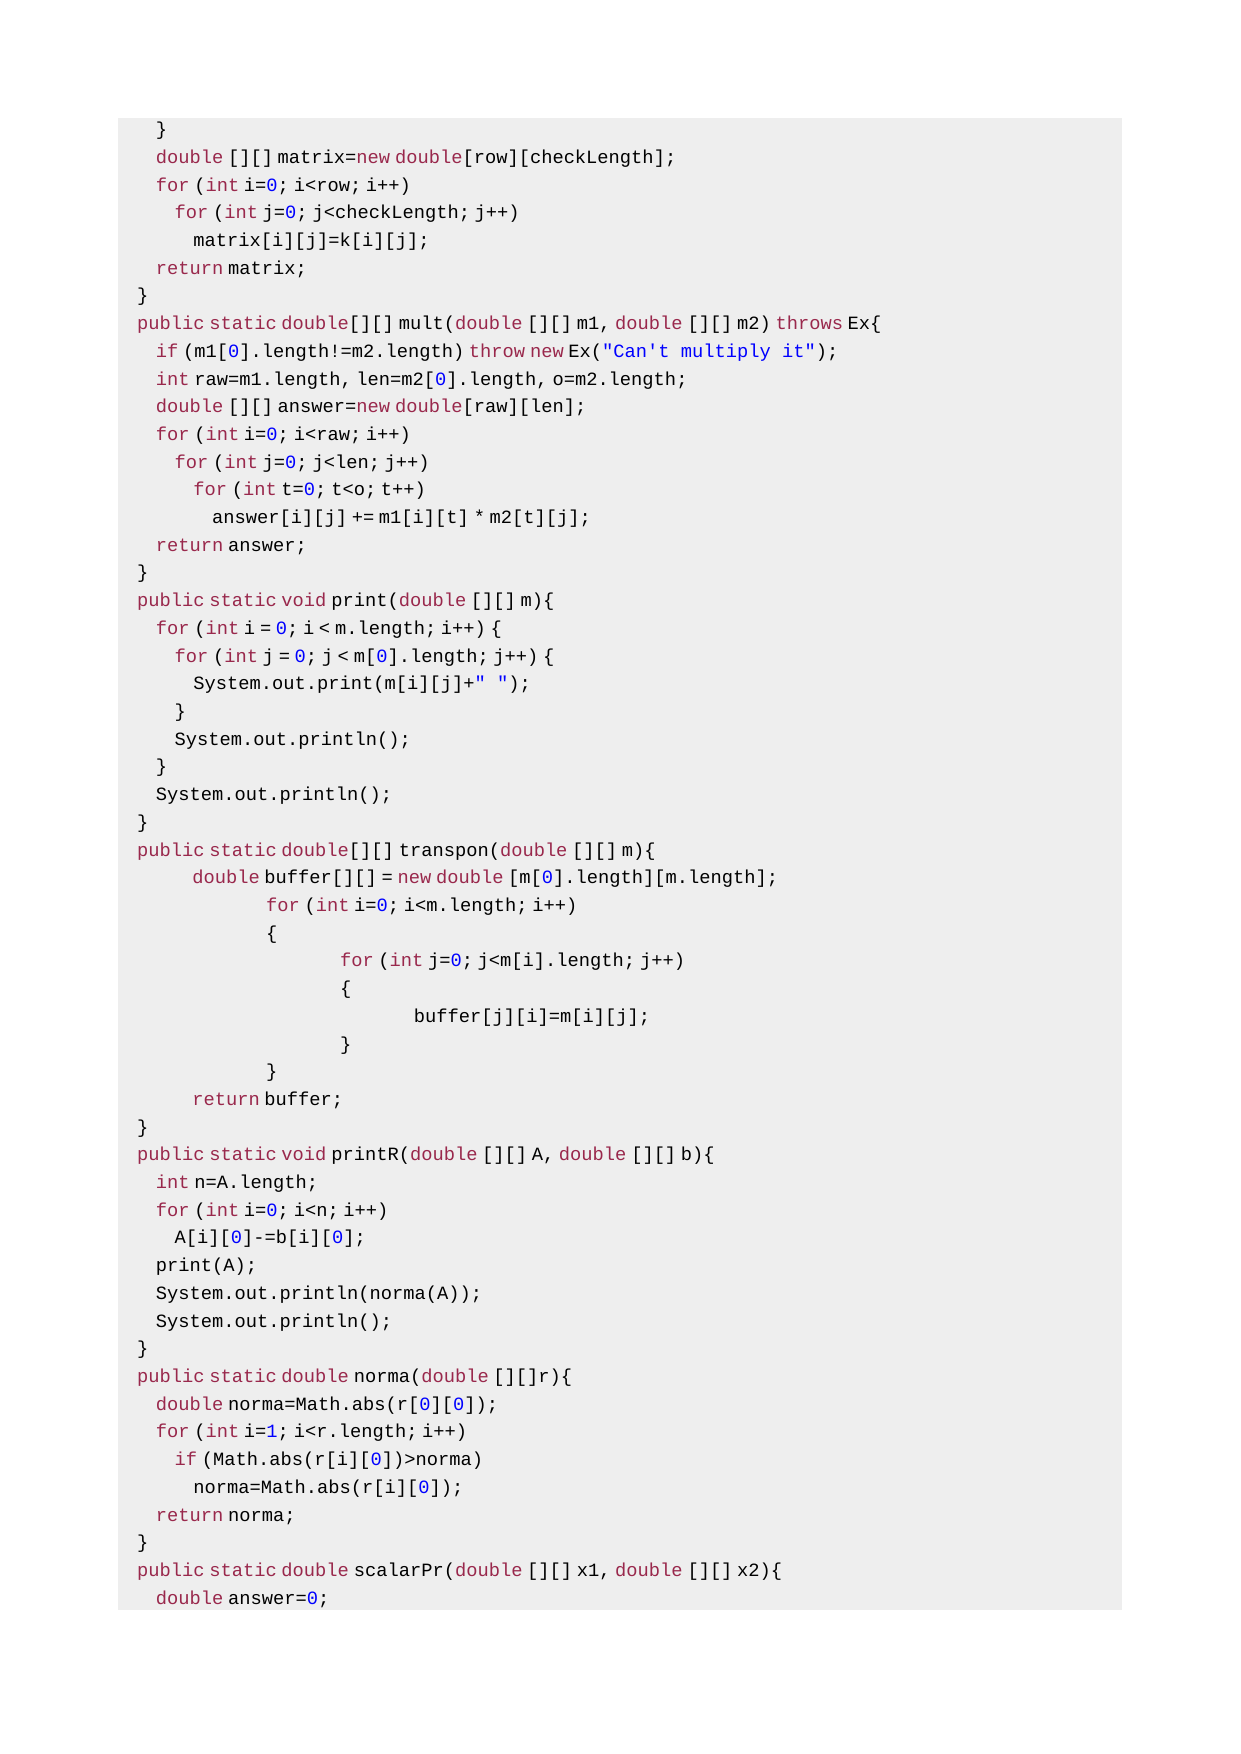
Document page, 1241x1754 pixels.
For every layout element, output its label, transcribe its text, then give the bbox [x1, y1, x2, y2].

text } [118, 755, 1122, 778]
text } [118, 1116, 1122, 1139]
text } [118, 284, 1122, 307]
text System.out.print(m[i][j]+" "); [118, 672, 1122, 695]
text return matrix; [118, 257, 1122, 280]
text public static double[][] mult(double [][] m1, double [][] m2) throws Ex{ [118, 312, 1122, 335]
text return buffer; [118, 1088, 1122, 1111]
text if (Math.abs(r[i][0])>norma) [118, 1448, 1122, 1471]
text } [118, 1337, 1122, 1360]
text } [118, 118, 1122, 141]
text matrix[i][j]=k[i][j]; [118, 229, 1122, 252]
text public static void print(double [][] m){ [118, 589, 1122, 612]
text double [][] matrix=new double[row][checkLength]; [118, 146, 1122, 169]
text public static double scalarPr(double [][] x1, double [][] x2){ [118, 1559, 1122, 1582]
text double answer=0; [118, 1587, 1122, 1610]
text return norma; [118, 1503, 1122, 1527]
text norma=Math.abs(r[i][0]); [118, 1476, 1122, 1499]
text for (int i=0; i<raw; i++) [118, 423, 1122, 446]
text int n=A.length; [118, 1171, 1122, 1194]
text A[i][0]-=b[i][0]; [118, 1226, 1122, 1249]
text if (m1[0].length!=m2.length) throw new Ex("Can't multiply it"); [118, 340, 1122, 363]
text print(A); [118, 1254, 1122, 1277]
text double [][] answer=new double[raw][len]; [118, 395, 1122, 418]
text } [118, 700, 1122, 723]
text for (int j=0; j<len; j++) [118, 451, 1122, 474]
text { [118, 922, 1122, 945]
text System.out.println(); [118, 783, 1122, 806]
text System.out.println(); [118, 728, 1122, 751]
text public static void printR(double [][] A, double [][] b){ [118, 1143, 1122, 1166]
text for (int i = 0; i < m.length; i++) { [118, 617, 1122, 640]
text } [118, 1032, 1122, 1056]
text public static double[][] transpon(double [][] m){ [118, 838, 1122, 862]
text for (int i=0; i<m.length; i++) [118, 894, 1122, 917]
text for (int j=0; j<checkLength; j++) [118, 201, 1122, 224]
text for (int j = 0; j < m[0].length; j++) { [118, 644, 1122, 668]
text for (int i=0; i<row; i++) [118, 173, 1122, 197]
text int raw=m1.length, len=m2[0].length, o=m2.length; [118, 367, 1122, 391]
text return answer; [118, 534, 1122, 557]
text } [118, 811, 1122, 834]
text double buffer[][] = new double [m[0].length][m.length]; [118, 866, 1122, 889]
text public static double norma(double [][]r){ [118, 1365, 1122, 1388]
text System.out.println(); [118, 1309, 1122, 1333]
text buffer[j][i]=m[i][j]; [118, 1005, 1122, 1028]
text for (int j=0; j<m[i].length; j++) [118, 949, 1122, 972]
text for (int i=1; i<r.length; i++) [118, 1420, 1122, 1443]
text double norma=Math.abs(r[0][0]); [118, 1393, 1122, 1416]
text { [118, 977, 1122, 1000]
text } [118, 561, 1122, 584]
text } [118, 1531, 1122, 1554]
text for (int i=0; i<n; i++) [118, 1199, 1122, 1222]
text System.out.println(norma(A)); [118, 1282, 1122, 1305]
text answer[i][j] += m1[i][t] * m2[t][j]; [118, 506, 1122, 529]
text } [118, 1060, 1122, 1083]
text for (int t=0; t<o; t++) [118, 478, 1122, 501]
